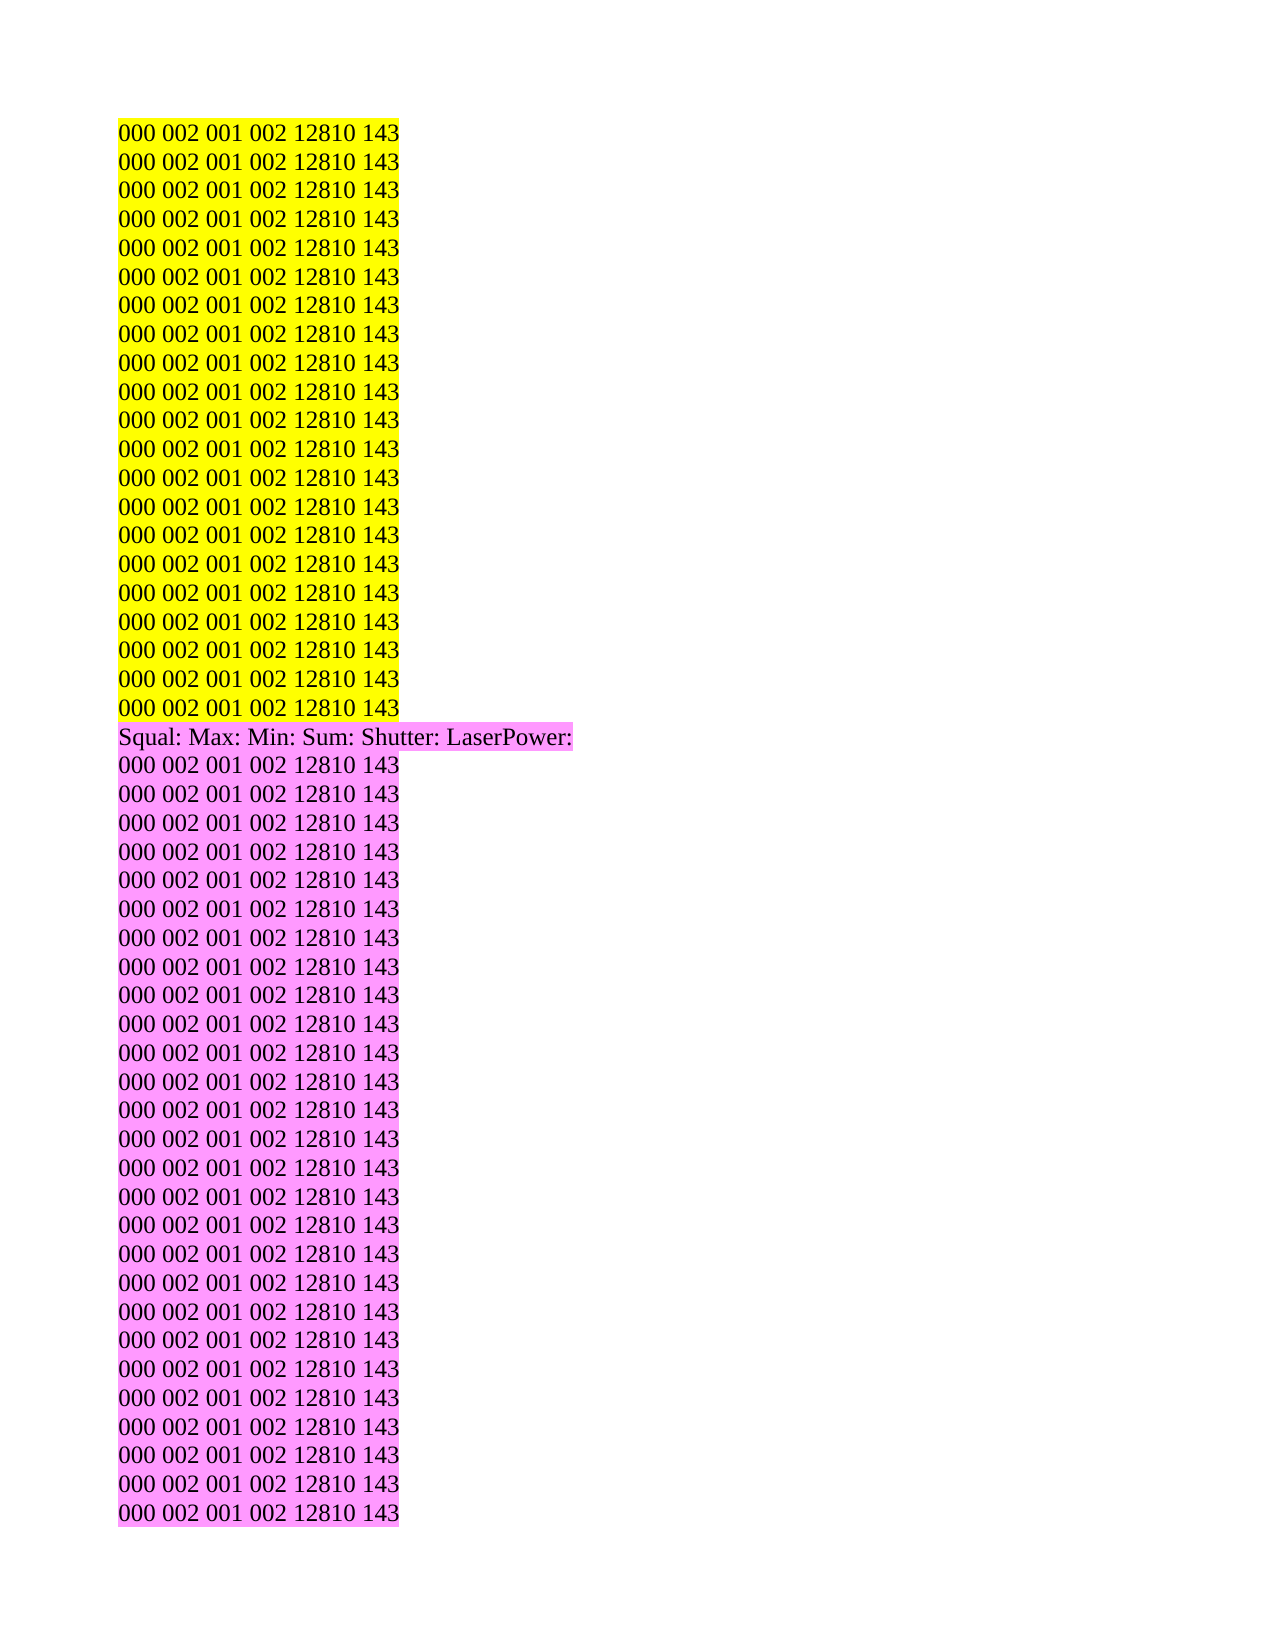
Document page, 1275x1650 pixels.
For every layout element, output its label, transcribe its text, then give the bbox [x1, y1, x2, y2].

text 000 002 001 002 12810 143 [118, 1469, 1157, 1498]
text 000 002 001 002 12810 143 [118, 1441, 1157, 1469]
text 000 002 001 002 12810 143 [118, 693, 1157, 722]
text 000 002 001 002 12810 143 [118, 1268, 1157, 1297]
text 000 002 001 002 12810 143 [118, 894, 1157, 923]
text 000 002 001 002 12810 143 [118, 434, 1157, 463]
text 000 002 001 002 12810 143 [118, 952, 1157, 981]
text 000 002 001 002 12810 143 [118, 1038, 1157, 1067]
text 000 002 001 002 12810 143 [118, 319, 1157, 348]
text 000 002 001 002 12810 143 [118, 607, 1157, 636]
text 000 002 001 002 12810 143 [118, 1096, 1157, 1124]
text 000 002 001 002 12810 143 [118, 837, 1157, 866]
text 000 002 001 002 12810 143 [118, 521, 1157, 549]
text 000 002 001 002 12810 143 [118, 348, 1157, 377]
text 000 002 001 002 12810 143 [118, 1153, 1157, 1182]
text Squal: Max: Min: Sum: Shutter: LaserPower: [118, 722, 1157, 751]
text 000 002 001 002 12810 143 [118, 463, 1157, 492]
text 000 002 001 002 12810 143 [118, 377, 1157, 406]
text 000 002 001 002 12810 143 [118, 664, 1157, 693]
text 000 002 001 002 12810 143 [118, 866, 1157, 894]
text 000 002 001 002 12810 143 [118, 578, 1157, 607]
text 000 002 001 002 12810 143 [118, 1182, 1157, 1211]
text 000 002 001 002 12810 143 [118, 981, 1157, 1009]
text 000 002 001 002 12810 143 [118, 1383, 1157, 1412]
text 000 002 001 002 12810 143 [118, 176, 1157, 204]
text 000 002 001 002 12810 143 [118, 549, 1157, 578]
text 000 002 001 002 12810 143 [118, 779, 1157, 808]
text 000 002 001 002 12810 143 [118, 1498, 1157, 1527]
text 000 002 001 002 12810 143 [118, 1412, 1157, 1441]
text 000 002 001 002 12810 143 [118, 147, 1157, 176]
text 000 002 001 002 12810 143 [118, 1354, 1157, 1383]
text 000 002 001 002 12810 143 [118, 923, 1157, 952]
text 000 002 001 002 12810 143 [118, 1009, 1157, 1038]
text 000 002 001 002 12810 143 [118, 204, 1157, 233]
text 000 002 001 002 12810 143 [118, 1124, 1157, 1153]
text 000 002 001 002 12810 143 [118, 808, 1157, 837]
text 000 002 001 002 12810 143 [118, 492, 1157, 521]
text 000 002 001 002 12810 143 [118, 291, 1157, 319]
text 000 002 001 002 12810 143 [118, 406, 1157, 434]
text 000 002 001 002 12810 143 [118, 262, 1157, 291]
text 000 002 001 002 12810 143 [118, 1297, 1157, 1326]
text 000 002 001 002 12810 143 [118, 1239, 1157, 1268]
text 000 002 001 002 12810 143 [118, 1067, 1157, 1096]
text 000 002 001 002 12810 143 [118, 751, 1157, 779]
text 000 002 001 002 12810 143 [118, 233, 1157, 262]
text 000 002 001 002 12810 143 [118, 636, 1157, 664]
text 000 002 001 002 12810 143 [118, 1326, 1157, 1354]
text 000 002 001 002 12810 143 [118, 1211, 1157, 1239]
text 000 002 001 002 12810 143 [118, 118, 1157, 147]
